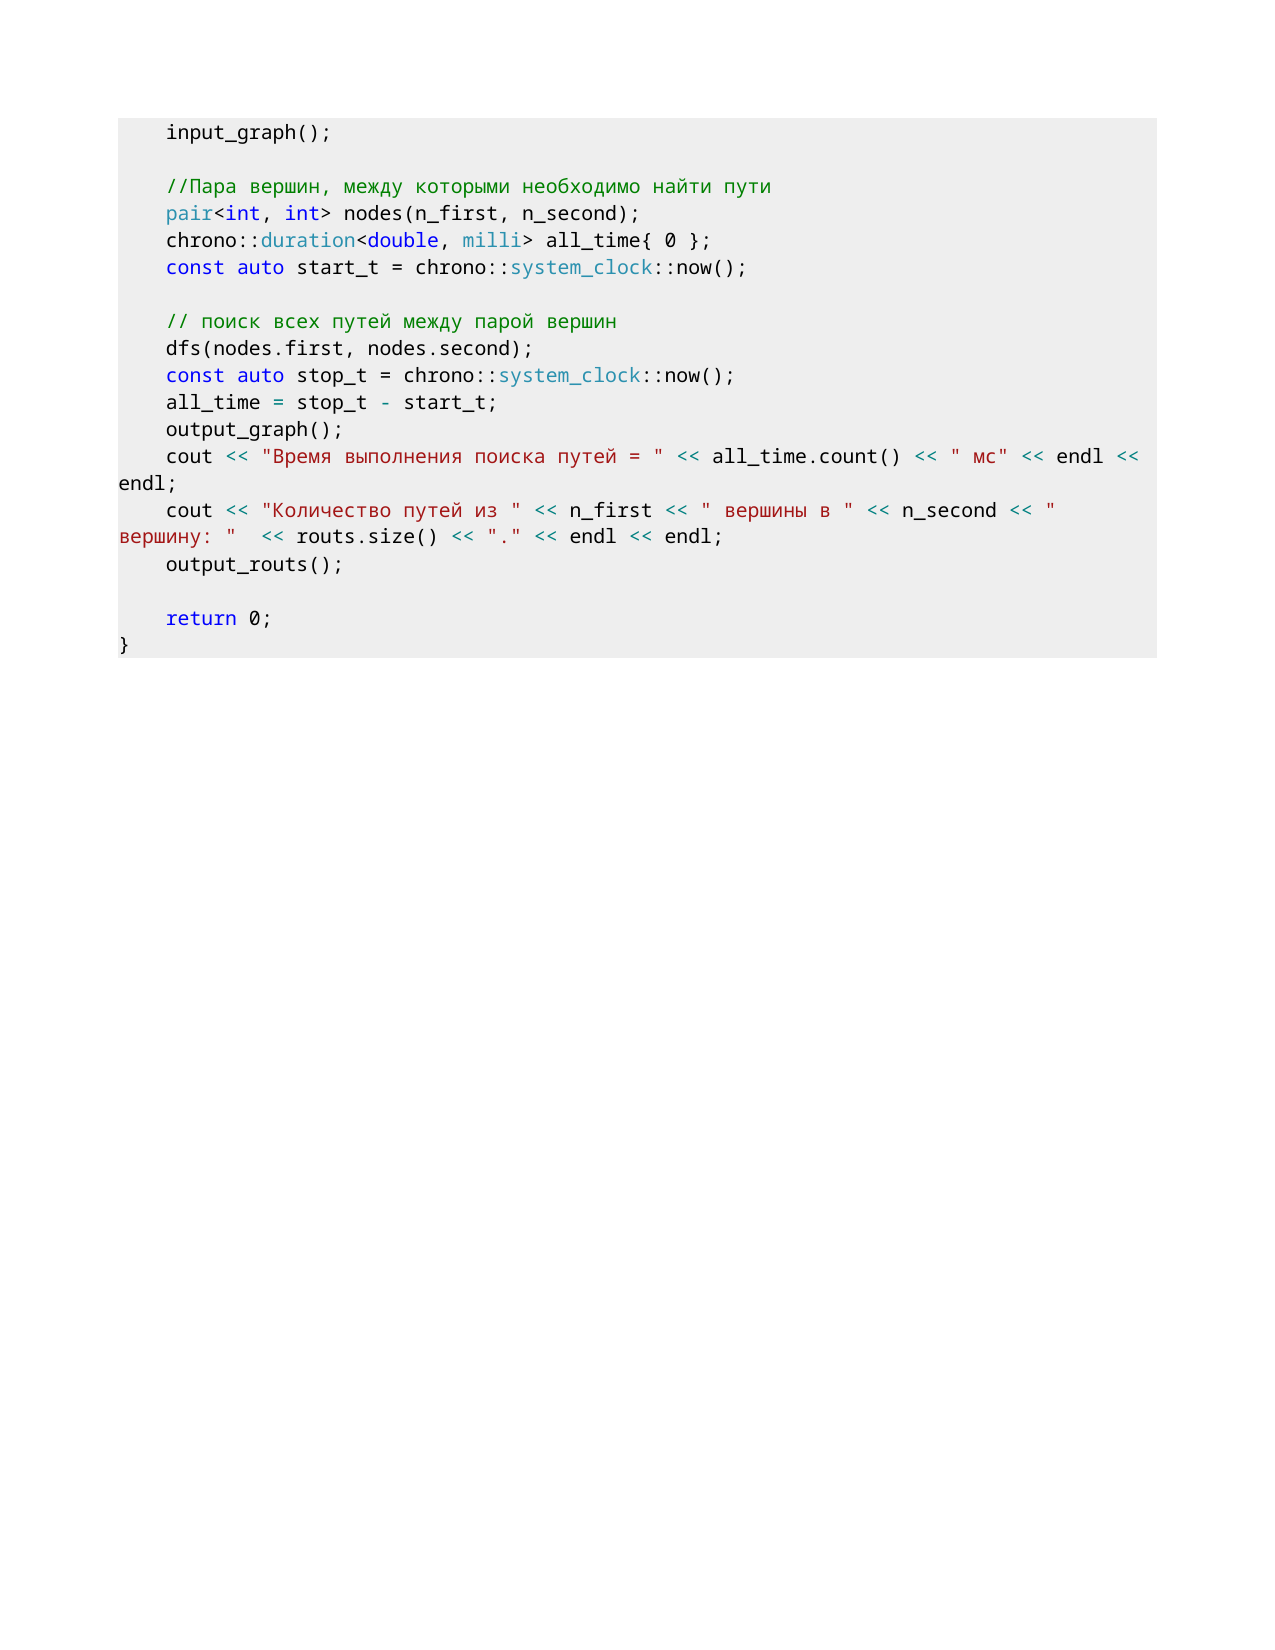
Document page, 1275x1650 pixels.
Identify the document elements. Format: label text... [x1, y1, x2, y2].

text // поиск всех путей между парой вершин [118, 307, 1157, 334]
text return 0; [118, 604, 1157, 631]
text cout << "Количество путей из " << n_first << " вершины в " << n_second << " вершину: " << routs.size() << "." << endl << endl; [118, 496, 1157, 550]
text input_graph(); [118, 118, 1157, 145]
text chrono::duration<double, milli> all_time{ 0 }; [118, 226, 1157, 253]
text dfs(nodes.first, nodes.second); [118, 334, 1157, 361]
text //Пара вершин, между которыми необходимо найти пути [118, 172, 1157, 199]
text } [118, 631, 1157, 658]
text output_routs(); [118, 550, 1157, 577]
text all_time = stop_t - start_t; [118, 388, 1157, 415]
text const auto stop_t = chrono::system_clock::now(); [118, 361, 1157, 388]
text output_graph(); [118, 415, 1157, 442]
text cout << "Время выполнения поиска путей = " << all_time.count() << " мс" << endl << endl; [118, 442, 1157, 496]
text pair<int, int> nodes(n_first, n_second); [118, 199, 1157, 226]
text const auto start_t = chrono::system_clock::now(); [118, 253, 1157, 280]
